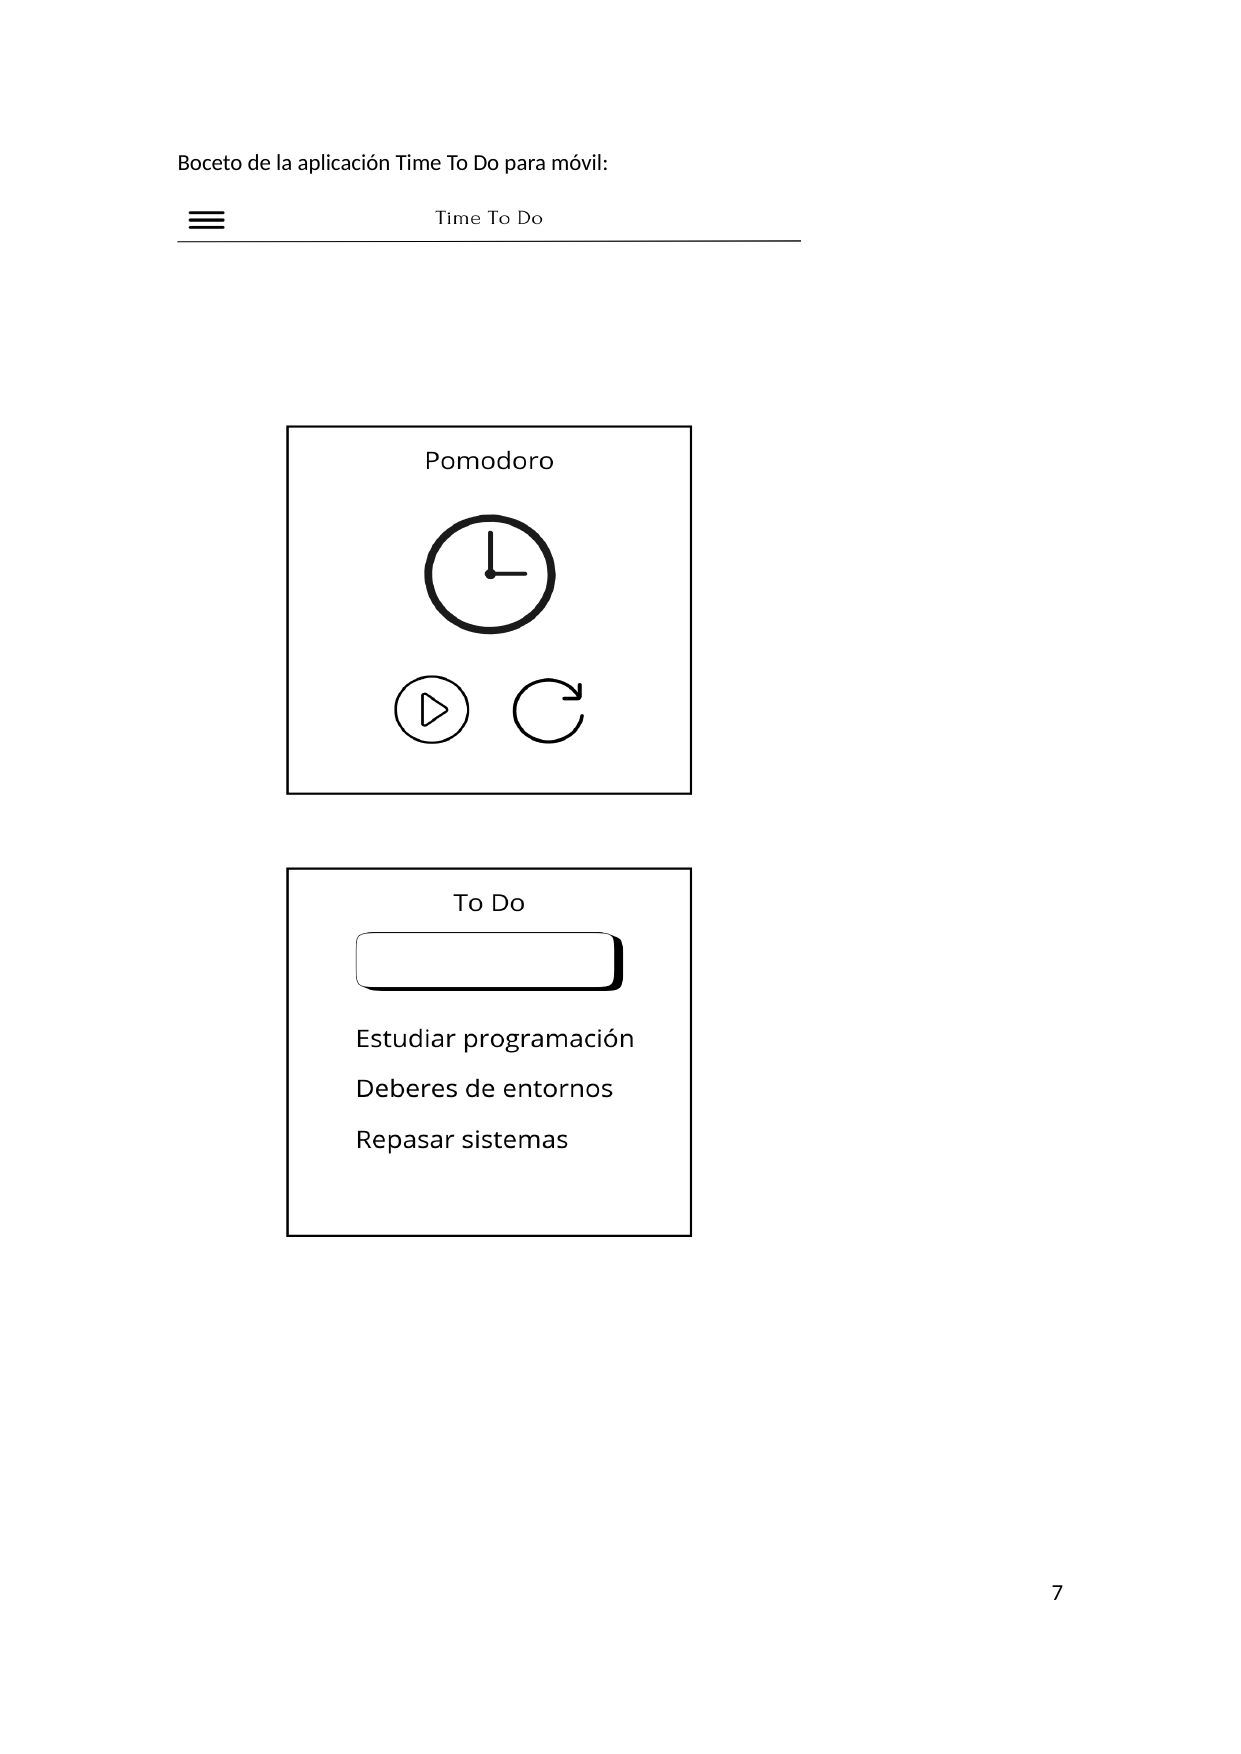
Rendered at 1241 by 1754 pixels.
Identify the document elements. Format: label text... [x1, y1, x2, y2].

picture [177, 200, 801, 1462]
text Boceto de la aplicación Time To Do para móvil: [177, 148, 1063, 176]
